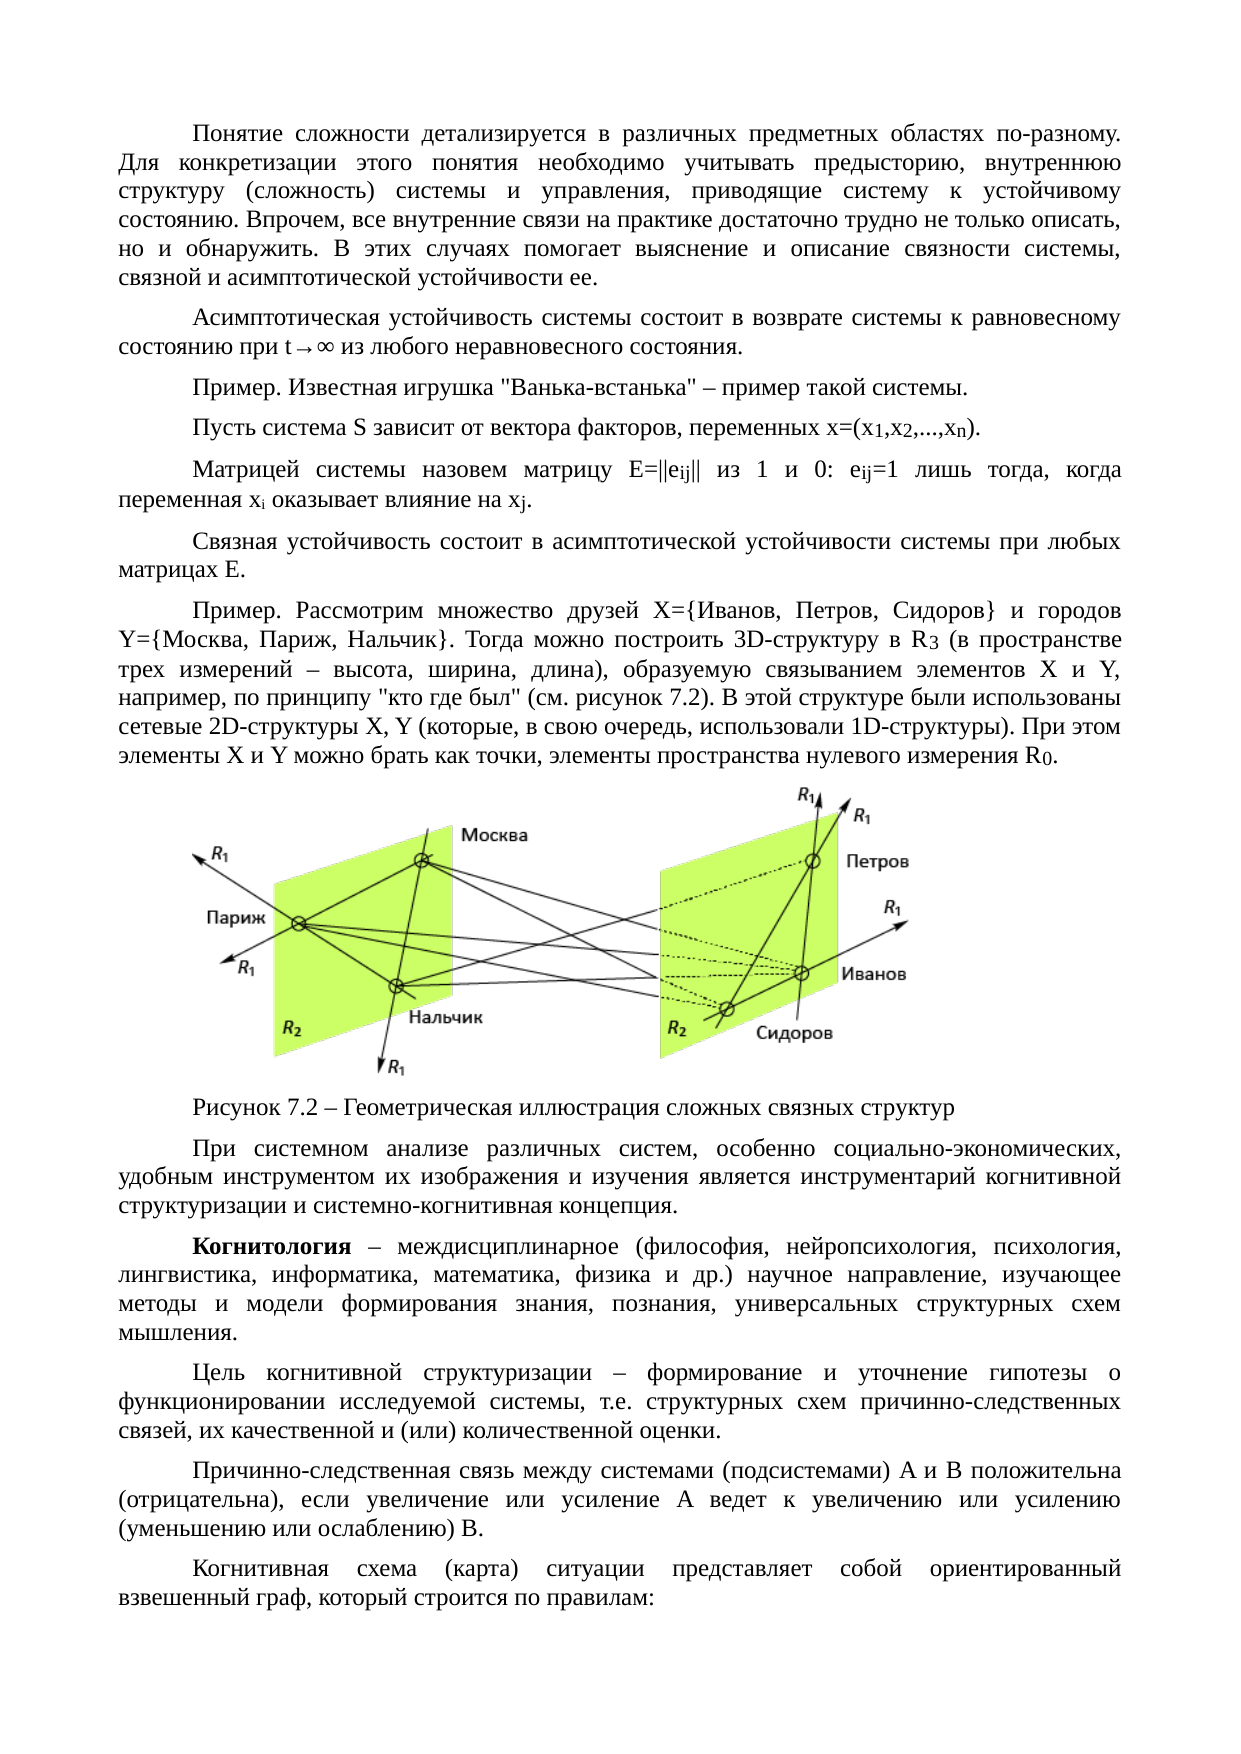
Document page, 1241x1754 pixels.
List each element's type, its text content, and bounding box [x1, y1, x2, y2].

text Асимптотическая устойчивость системы состоит в возврате системы к равновесному состоянию при t→∞ из любого неравновесного состояния. [118, 302, 1122, 360]
text Цель когнитивной структуризации – формирование и уточнение гипотезы о функционировании исследуемой системы, т.е. структурных схем причинно-следственных связей, их качественной и (или) количественной оценки. [118, 1357, 1122, 1444]
text Пример. Рассмотрим множество друзей X={Иванов, Петров, Сидоров} и городов Y={Москва, Париж, Нальчик}. Тогда можно построить 3D-структуру в R3 (в пространстве трех измерений – высота, ширина, длина), образуемую связыванием элементов X и Y, например, по принципу "кто где был" (см. рисунок 7.2). В этой структуре были использованы сетевые 2D-структуры X, Y (которые, в свою очередь, использовали 1D-структуры). При этом элементы X и Y можно брать как точки, элементы пространства нулевого измерения R0. [118, 595, 1122, 770]
text Причинно-следственная связь между системами (подсистемами) A и B положительна (отрицательна), если увеличение или усиление A ведет к увеличению или усилению (уменьшению или ослаблению) B. [118, 1456, 1122, 1542]
text Когнитивная схема (карта) ситуации представляет собой ориентированный взвешенный граф, который строится по правилам: [118, 1553, 1122, 1611]
picture [192, 781, 910, 1081]
text Пример. Известная игрушка "Ванька-встанька" – пример такой системы. [118, 372, 1122, 400]
text Рисунок 7.2 – Геометрическая иллюстрация сложных связных структур [118, 1092, 1122, 1121]
text При системном анализе различных систем, особенно социально-экономических, удобным инструментом их изображения и изучения является инструментарий когнитивной структуризации и системно-когнитивная концепция. [118, 1133, 1122, 1219]
text Матрицей системы назовем матрицу E=||eij|| из 1 и 0: eij=1 лишь тогда, когда переменная xi оказывает влияние на xj. [118, 454, 1122, 514]
text Пусть система S зависит от вектора факторов, переменных x=(x1,x2,...,xn). [118, 412, 1122, 442]
text Понятие сложности детализируется в различных предметных областях по-разному. Для конкретизации этого понятия необходимо учитывать предысторию, внутреннюю структуру (сложность) системы и управления, приводящие систему к устойчивому состоянию. Впрочем, все внутренние связи на практике достаточно трудно не только описать, но и обнаружить. В этих случаях помогает выяснение и описание связности системы, связной и асимптотической устойчивости ее. [118, 118, 1122, 291]
text Когнитология – междисциплинарное (философия, нейропсихология, психология, лингвистика, информатика, математика, физика и др.) научное направление, изучающее методы и модели формирования знания, познания, универсальных структурных схем мышления. [118, 1231, 1122, 1346]
text Связная устойчивость состоит в асимптотической устойчивости системы при любых матрицах E. [118, 526, 1122, 583]
